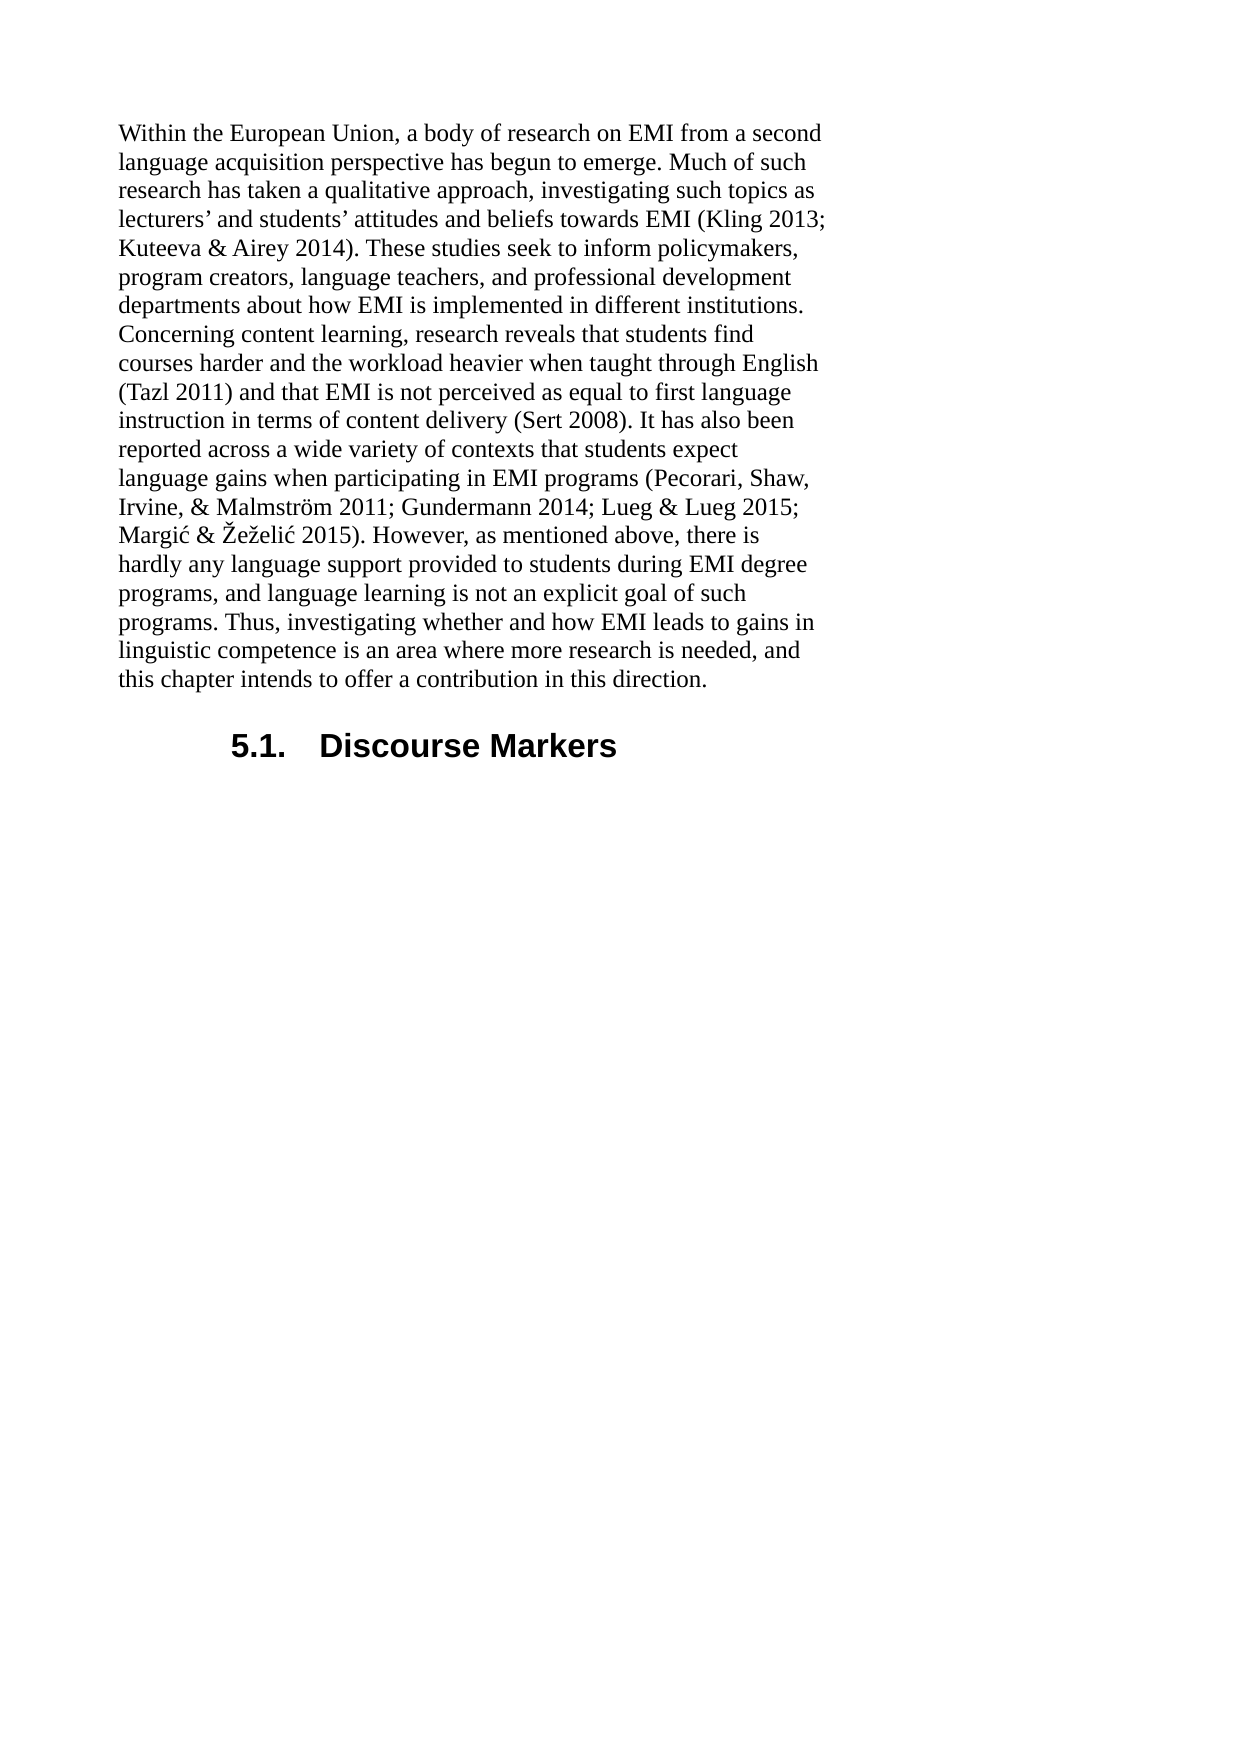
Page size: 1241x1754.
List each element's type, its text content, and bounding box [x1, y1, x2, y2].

list Discourse Markers [231, 726, 827, 765]
text Within the European Union, a body of research on EMI from a second language acquisition perspective has begun to emerge. Much of such research has taken a qualitative approach, investigating such topics as lecturers’ and students’ attitudes and beliefs towards EMI (Kling 2013; Kuteeva & Airey 2014). These studies seek to inform policymakers, program creators, language teachers, and professional development departments about how EMI is implemented in different institutions. Concerning content learning, research reveals that students find courses harder and the workload heavier when taught through English (Tazl 2011) and that EMI is not perceived as equal to first language instruction in terms of content delivery (Sert 2008). It has also been reported across a wide variety of contexts that students expect language gains when participating in EMI programs (Pecorari, Shaw, Irvine, & Malmström 2011; Gundermann 2014; Lueg & Lueg 2015; Margić & Žeželić 2015). However, as mentioned above, there is hardly any language support provided to students during EMI degree programs, and language learning is not an explicit goal of such programs. Thus, investigating whether and how EMI leads to gains in linguistic competence is an area where more research is needed, and this chapter intends to offer a contribution in this direction. [118, 118, 827, 693]
